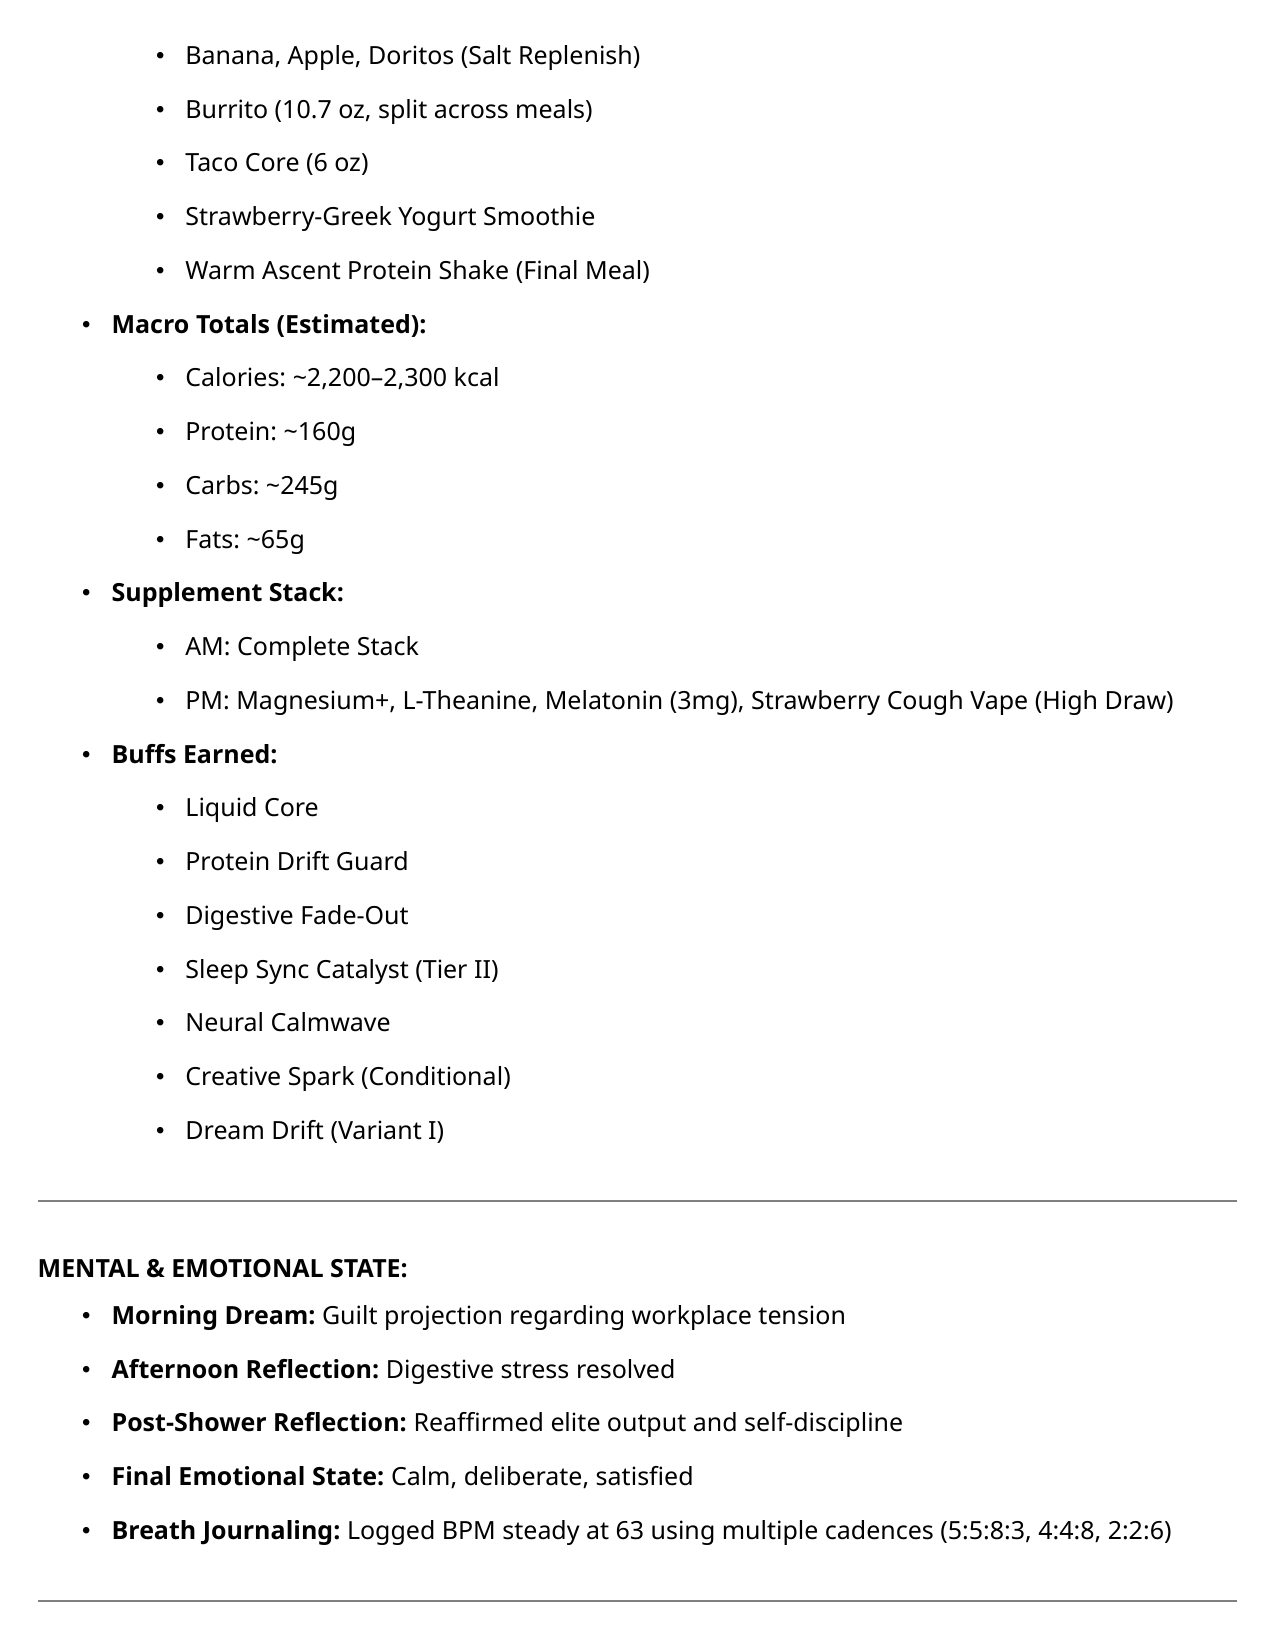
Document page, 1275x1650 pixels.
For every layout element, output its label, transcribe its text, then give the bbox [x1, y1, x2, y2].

list Afternoon Reflection: Digestive stress resolved [82, 1351, 1237, 1385]
list Taco Core (6 oz) [156, 145, 1237, 179]
list Strawberry-Greek Yogurt Smoothie [156, 199, 1237, 233]
list Buffs Earned: [82, 736, 1237, 770]
list Warm Ascent Protein Shake (Final Meal) [156, 252, 1237, 287]
list AM: Complete Stack [156, 629, 1237, 663]
list Sleep Sync Catalyst (Tier II) [156, 951, 1237, 985]
list Liquid Core [156, 790, 1237, 824]
list Morning Dream: Guilt projection regarding workplace tension [82, 1298, 1237, 1332]
list PM: Magnesium+, L-Theanine, Melatonin (3mg), Strawberry Cough Vape (High Draw) [156, 682, 1237, 717]
list Dream Drift (Variant I) [156, 1112, 1237, 1147]
list Carbs: ~245g [156, 467, 1237, 502]
list Neural Calmwave [156, 1005, 1237, 1039]
list Supplement Stack: [82, 575, 1237, 609]
list Calories: ~2,200–2,300 kcal [156, 360, 1237, 394]
list Macro Totals (Estimated): [82, 306, 1237, 340]
list Protein: ~160g [156, 414, 1237, 448]
list Burrito (10.7 oz, split across meals) [156, 91, 1237, 125]
list Breath Journaling: Logged BPM steady at 63 using multiple cadences (5:5:8:3, 4:4:8, 2:2:6) [82, 1513, 1237, 1547]
list Fats: ~65g [156, 521, 1237, 555]
list Banana, Apple, Doritos (Salt Replenish) [156, 37, 1237, 72]
subtitle MENTAL & EMOTIONAL STATE: [37, 1251, 1237, 1285]
list Final Emotional State: Calm, deliberate, satisfied [82, 1459, 1237, 1493]
list Digestive Fade-Out [156, 897, 1237, 932]
list Creative Spark (Conditional) [156, 1059, 1237, 1093]
list Protein Drift Guard [156, 844, 1237, 878]
list Post-Shower Reflection: Reaffirmed elite output and self-discipline [82, 1405, 1237, 1439]
